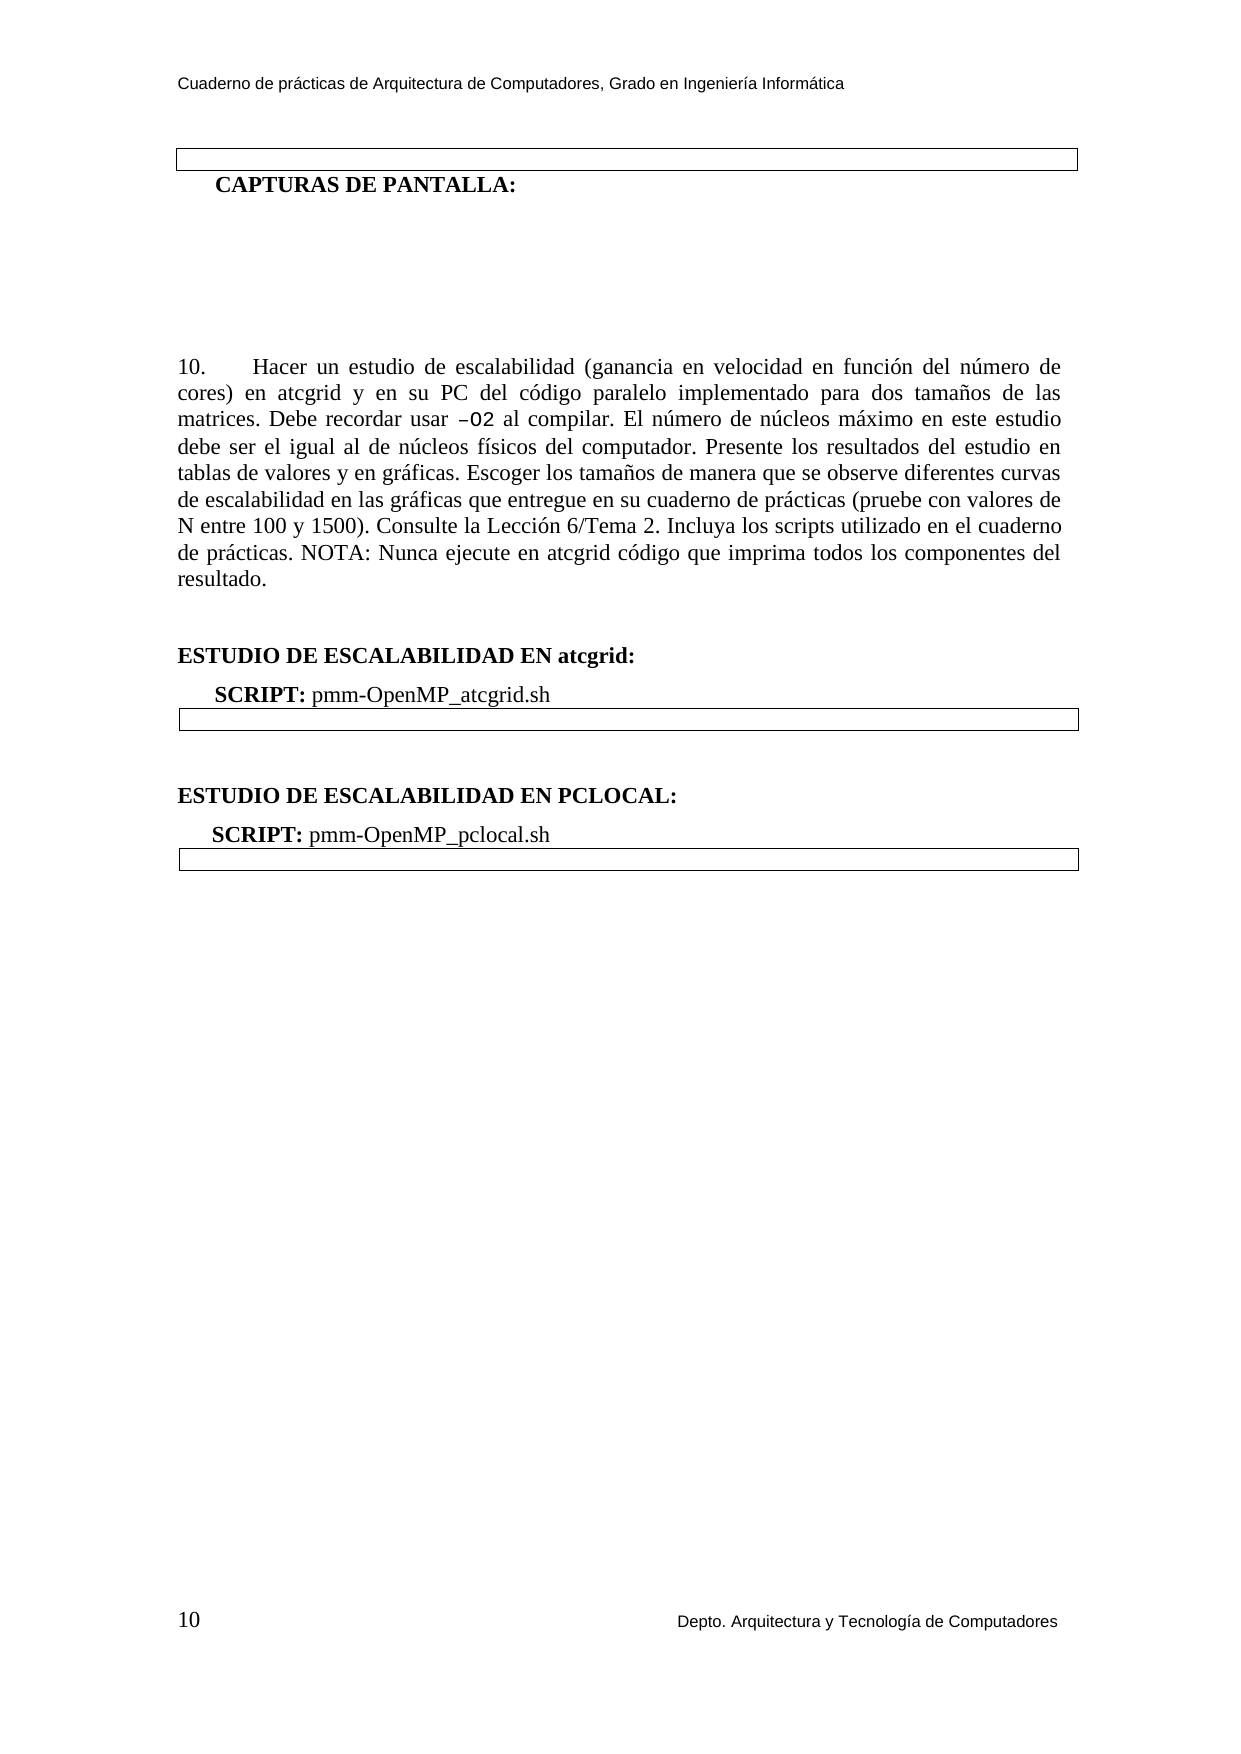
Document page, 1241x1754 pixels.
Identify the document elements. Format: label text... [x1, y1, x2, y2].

table_header [180, 709, 1078, 730]
list ESTUDIO DE ESCALABILIDAD EN atcgrid: [177, 643, 1063, 669]
table_header [180, 849, 1078, 870]
text CAPTURAS DE PANTALLA: [215, 171, 1063, 197]
list ESTUDIO DE ESCALABILIDAD EN PCLOCAL: [177, 782, 1063, 809]
list Hacer un estudio de escalabilidad (ganancia en velocidad en función del número de cores) en atcgrid y en su PC del código paralelo implementado para dos tamaños de las matrices. Debe recordar usar –O2 al compilar. El número de núcleos máximo en este estudio debe ser el igual al de núcleos físicos del computador. Presente los resultados del estudio en tablas de valores y en gráficas. Escoger los tamaños de manera que se observe diferentes curvas de escalabilidad en las gráficas que entregue en su cuaderno de prácticas (pruebe con valores de N entre 100 y 1500). Consulte la Lección 6/Tema 2. Incluya los scripts utilizado en el cuaderno de prácticas. NOTA: Nunca ejecute en atcgrid código que imprima todos los componentes del resultado. [177, 353, 1063, 591]
list SCRIPT: pmm-OpenMP_pclocal.sh [177, 821, 1063, 848]
table_header [177, 149, 1077, 170]
list SCRIPT: pmm-OpenMP_atcgrid.sh [214, 681, 1063, 708]
